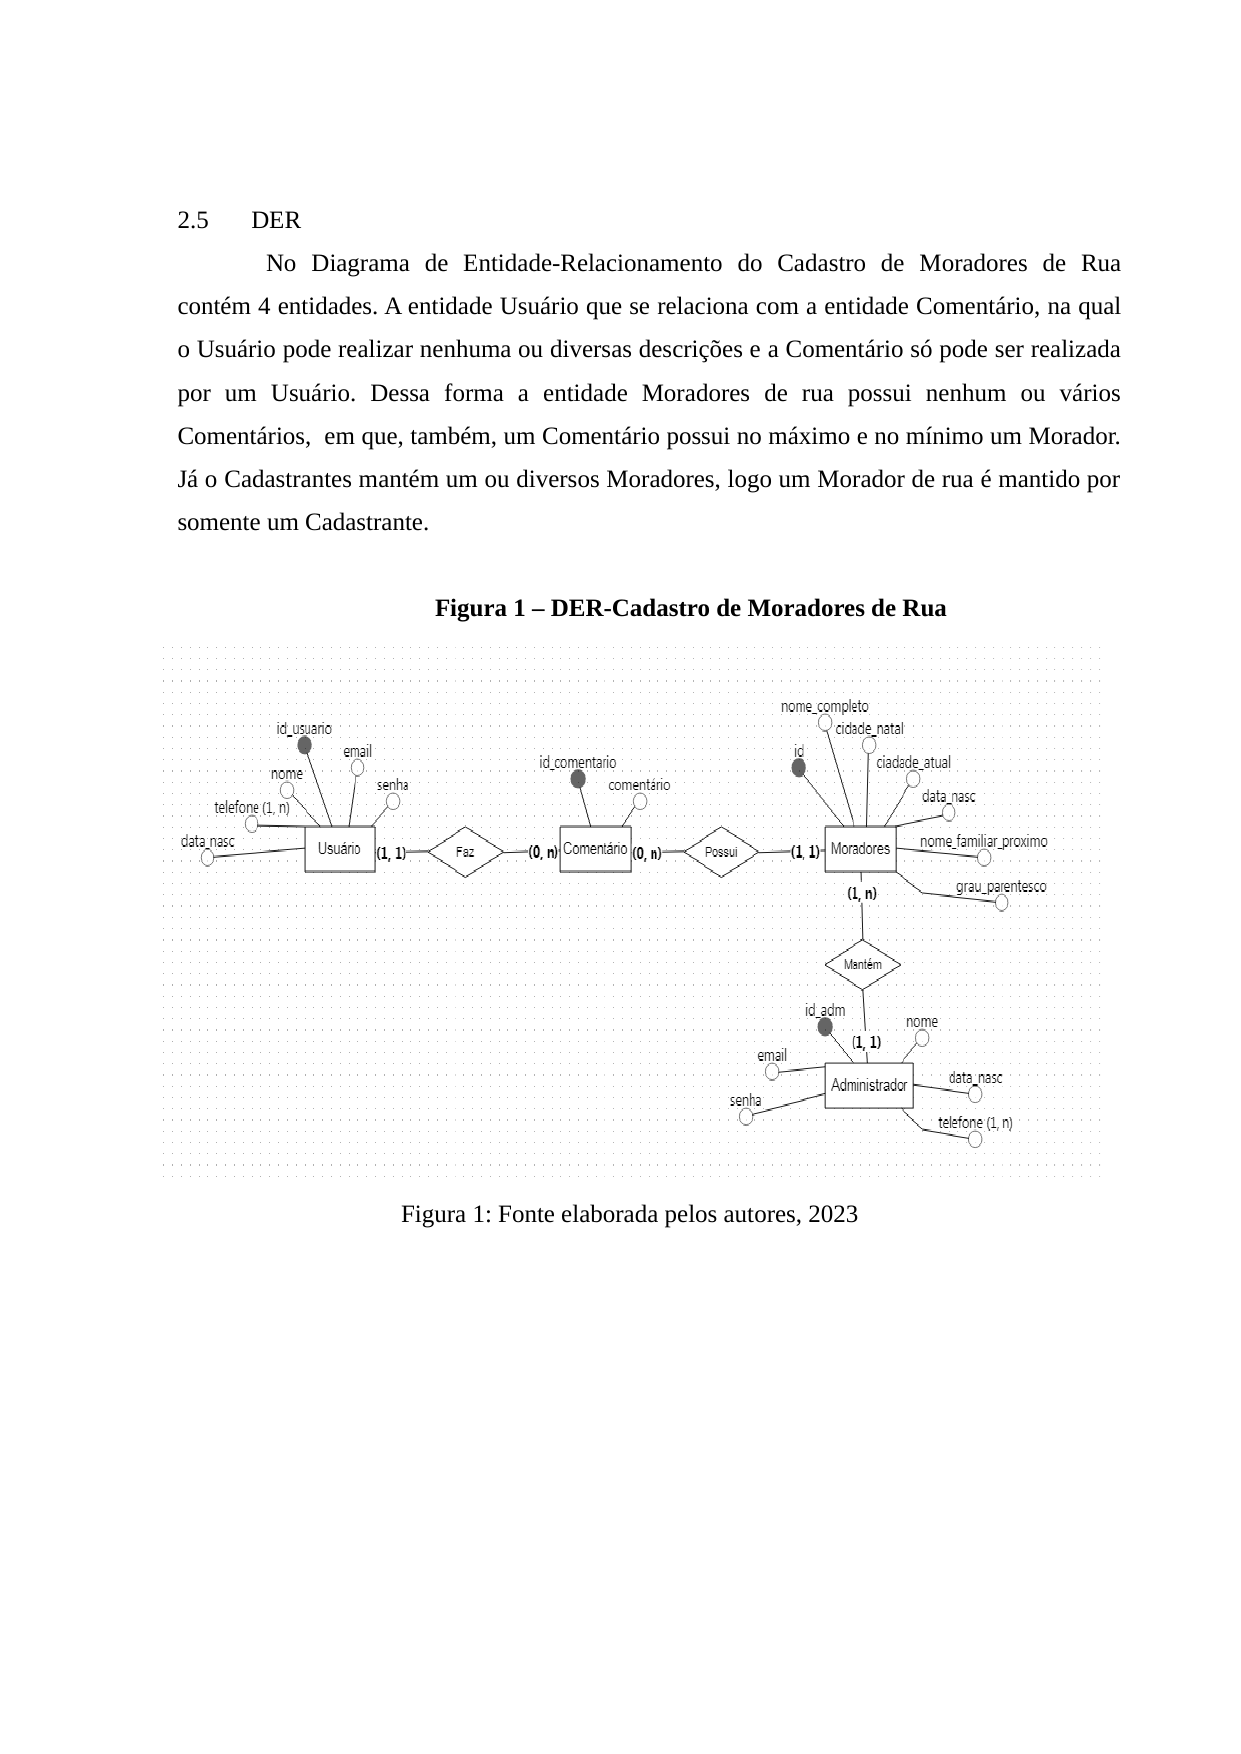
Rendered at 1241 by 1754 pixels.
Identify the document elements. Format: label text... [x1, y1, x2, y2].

subtitle DER [177, 205, 1122, 234]
text Figura 1: Fonte elaborada pelos autores, 2023 [138, 642, 1121, 1228]
text No Diagrama de Entidade-Relacionamento do Cadastro de Moradores de Rua contém 4 entidades. A entidade Usuário que se relaciona com a entidade Comentário, na qual o Usuário pode realizar nenhuma ou diversas descrições e a Comentário só pode ser realizada por um Usuário. Dessa forma a entidade Moradores de rua possui nenhum ou vários Comentários, em que, também, um Comentário possui no máximo e no mínimo um Morador. Já o Cadastrantes mantém um ou diversos Moradores, logo um Morador de rua é mantido por somente um Cadastrante. [177, 248, 1122, 536]
text Figura 1 – DER-Cadastro de Moradores de Rua [177, 593, 1122, 622]
picture [157, 642, 1102, 1185]
